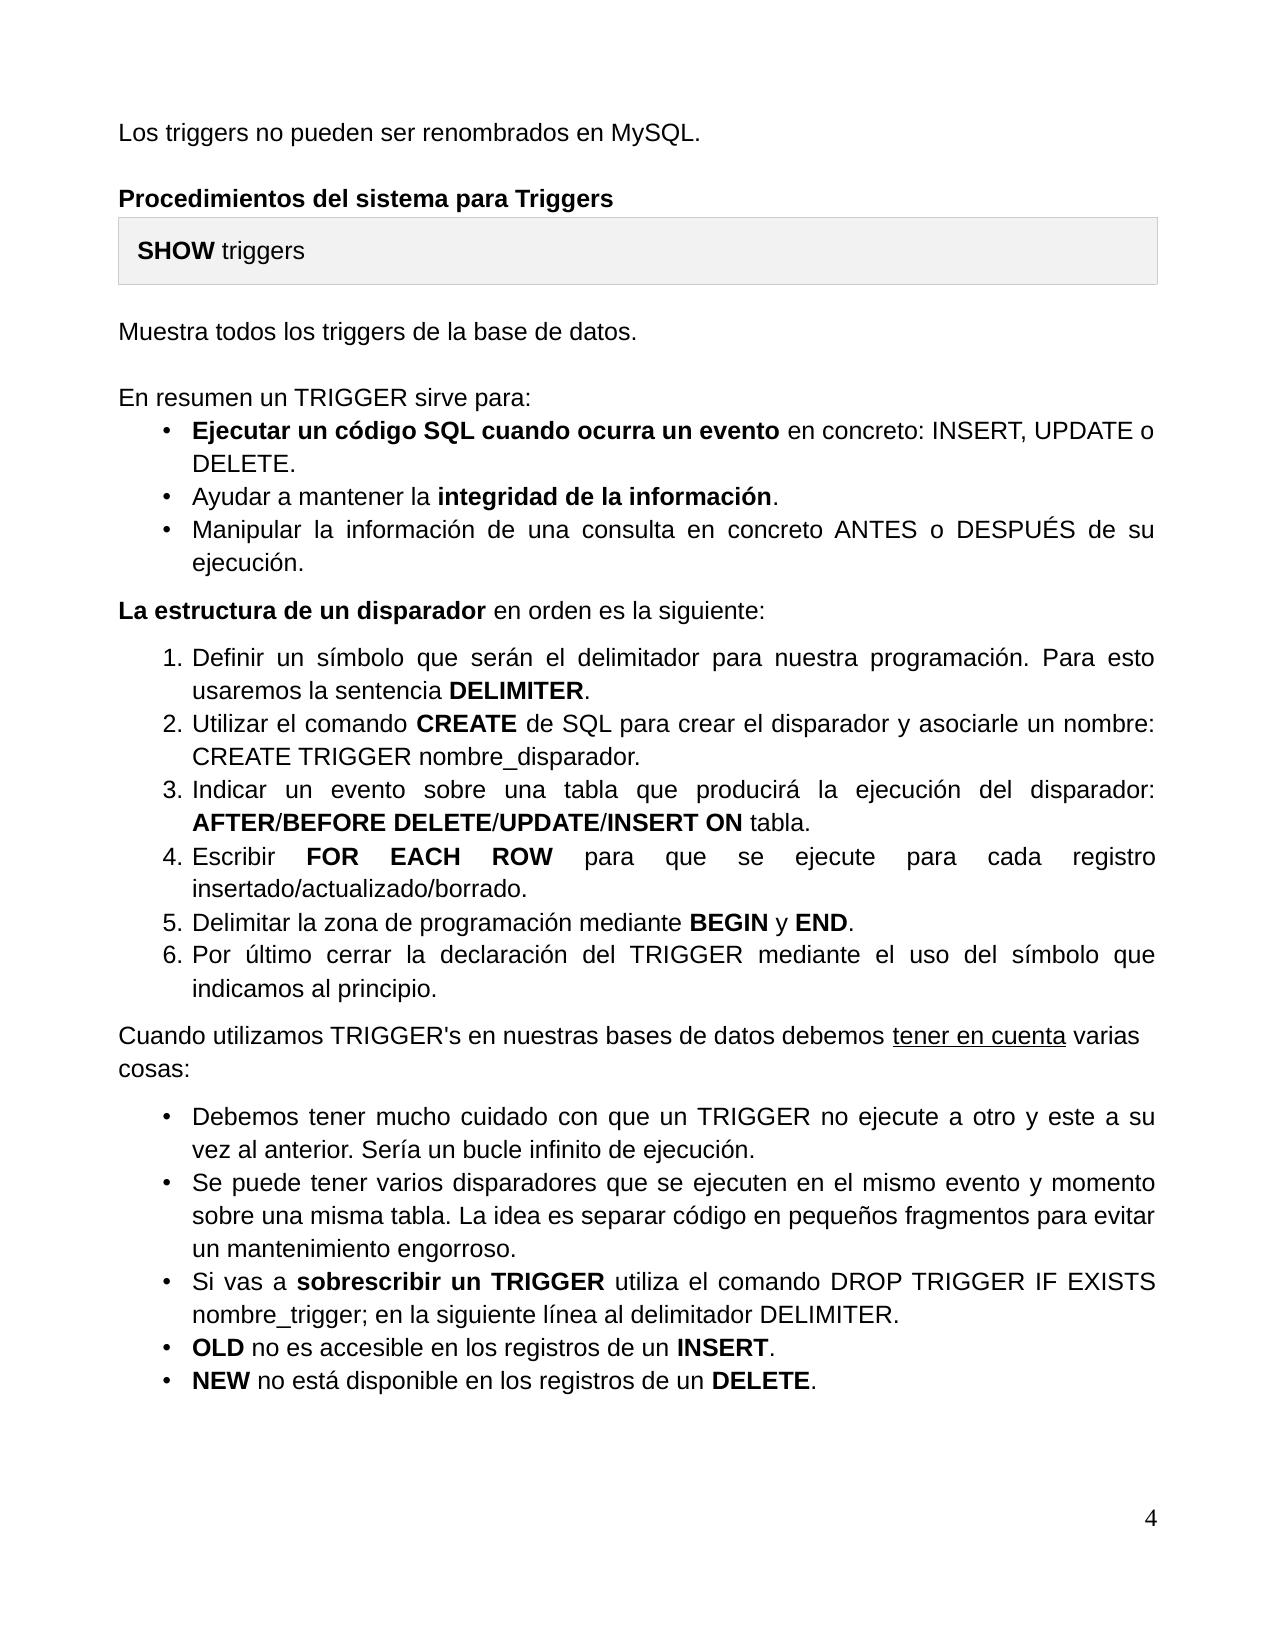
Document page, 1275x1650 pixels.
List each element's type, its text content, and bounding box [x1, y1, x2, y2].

list Se puede tener varios disparadores que se ejecuten en el mismo evento y momento sobre una misma tabla. La idea es separar código en pequeños fragmentos para evitar un mantenimiento engorroso. [162, 1168, 1157, 1263]
list OLD no es accesible en los registros de un INSERT. [162, 1333, 1157, 1362]
list NEW no está disponible en los registros de un DELETE. [162, 1366, 1157, 1395]
list Utilizar el comando CREATE de SQL para crear el disparador y asociarle un nombre: CREATE TRIGGER nombre_disparador. [162, 709, 1157, 771]
list Definir un símbolo que serán el delimitador para nuestra programación. Para esto usaremos la sentencia DELIMITER. [162, 643, 1157, 705]
text La estructura de un disparador en orden es la siguiente: [118, 596, 1157, 624]
list Ejecutar un código SQL cuando ocurra un evento en concreto: INSERT, UPDATE o DELETE. [162, 416, 1157, 478]
list Si vas a sobrescribir un TRIGGER utiliza el comando DROP TRIGGER IF EXISTS nombre_trigger; en la siguiente línea al delimitador DELIMITER. [162, 1267, 1157, 1329]
list Debemos tener mucho cuidado con que un TRIGGER no ejecute a otro y este a su vez al anterior. Sería un bucle infinito de ejecución. [162, 1102, 1157, 1164]
text Cuando utilizamos TRIGGER's en nuestras bases de datos debemos tener en cuenta varias cosas: [118, 1021, 1157, 1083]
list Indicar un evento sobre una tabla que producirá la ejecución del disparador: AFTER/BEFORE DELETE/UPDATE/INSERT ON tabla. [162, 775, 1157, 837]
text Procedimientos del sistema para Triggers [118, 184, 1157, 213]
list Manipular la información de una consulta en concreto ANTES o DESPUÉS de su ejecución. [162, 515, 1157, 577]
text Muestra todos los triggers de la base de datos. [118, 317, 1157, 345]
list Por último cerrar la declaración del TRIGGER mediante el uso del símbolo que indicamos al principio. [162, 941, 1157, 1002]
text Los triggers no pueden ser renombrados en MySQL. [118, 118, 1157, 147]
list Ayudar a mantener la integridad de la información. [162, 482, 1157, 511]
text En resumen un TRIGGER sirve para: [118, 383, 1157, 411]
list Escribir FOR EACH ROW para que se ejecute para cada registro insertado/actualizado/borrado. [162, 841, 1157, 903]
text SHOW triggers [119, 218, 1157, 284]
list Delimitar la zona de programación mediante BEGIN y END. [162, 907, 1157, 936]
